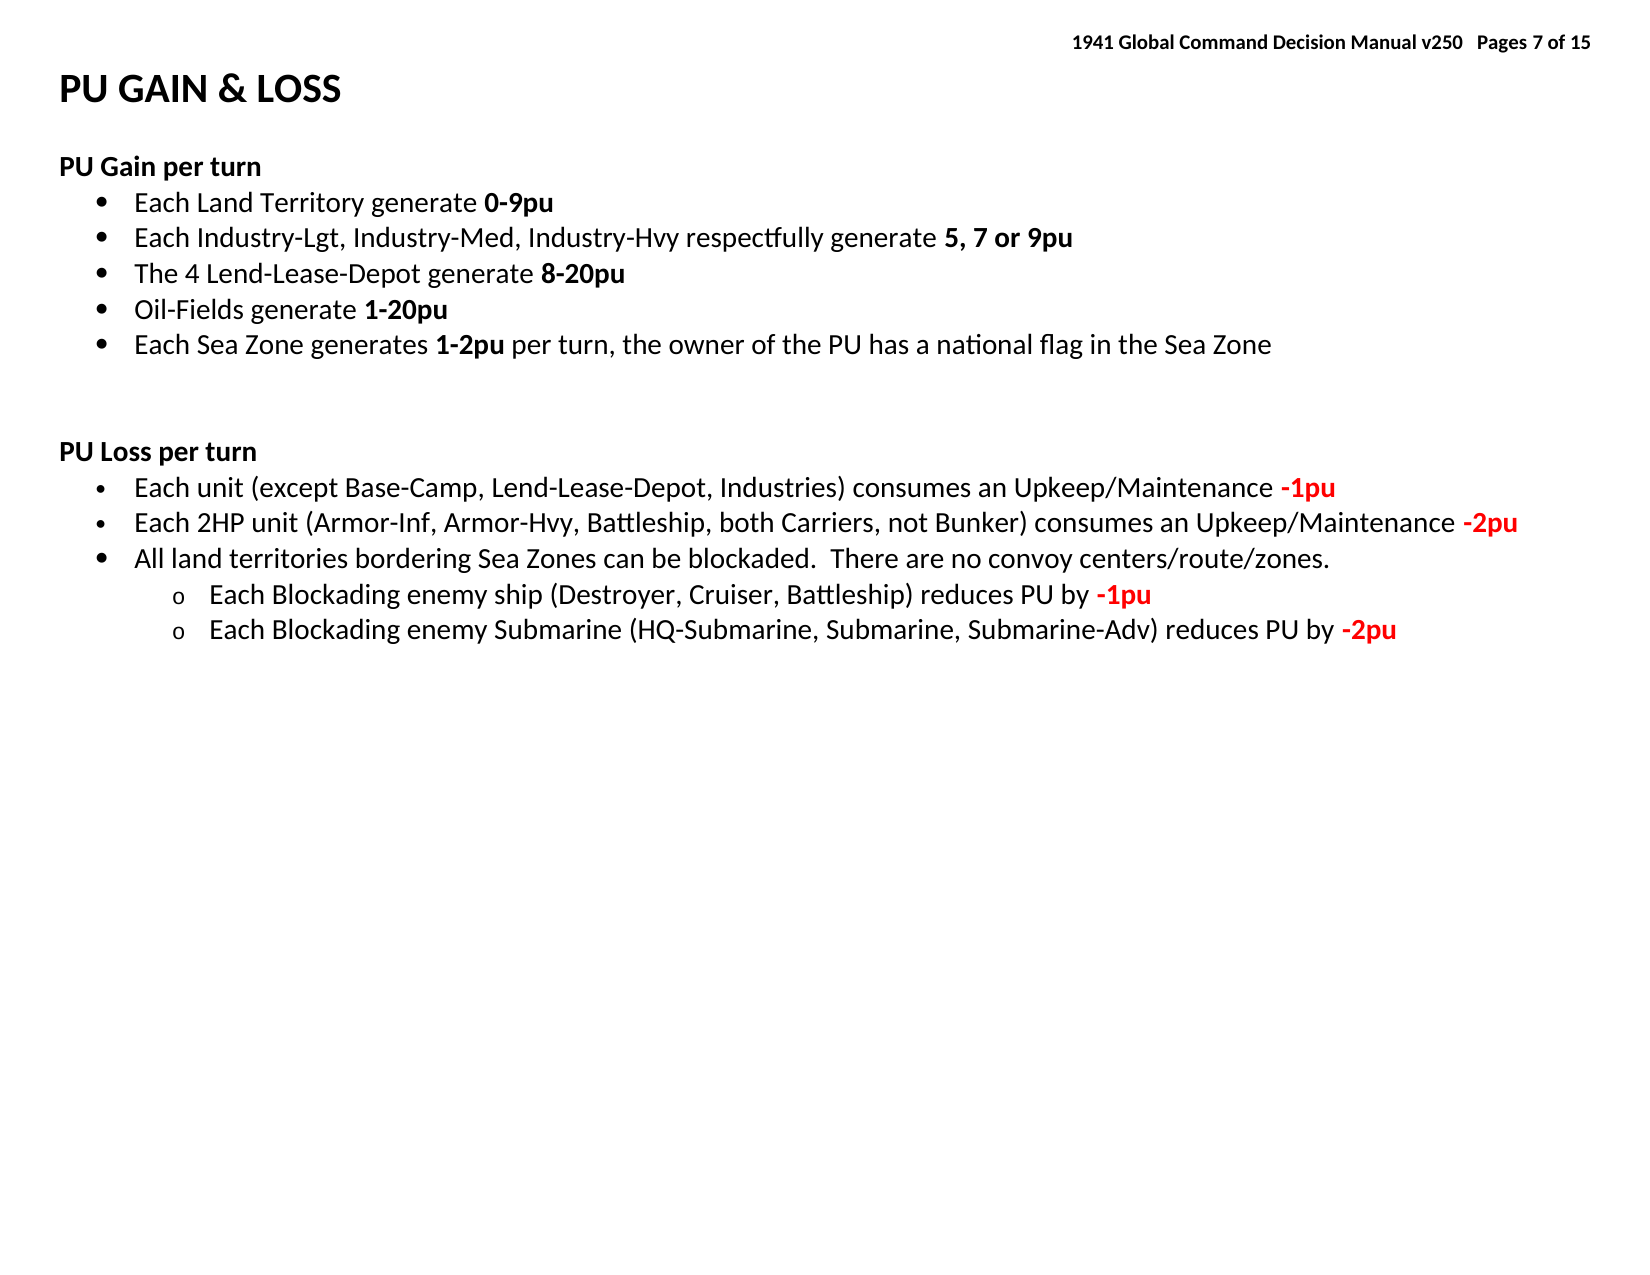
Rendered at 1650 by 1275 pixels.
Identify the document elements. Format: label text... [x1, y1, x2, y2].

list The 4 Lend-Lease-Depot generate 8-20pu [97, 255, 1591, 291]
list Each Blockading enemy Submarine (HQ-Submarine, Submarine, Submarine-Adv) reduces PU by -2pu [172, 611, 1591, 647]
list Oil-Fields generate 1-20pu [97, 291, 1591, 326]
list Each unit (except Base-Camp, Lend-Lease-Depot, Industries) consumes an Upkeep/Maintenance -1pu [97, 469, 1591, 504]
list Each 2HP unit (Armor-Inf, Armor-Hvy, Battleship, both Carriers, not Bunker) consumes an Upkeep/Maintenance -2pu [97, 504, 1591, 540]
list Each Sea Zone generates 1-2pu per turn, the owner of the PU has a national flag in the Sea Zone [97, 326, 1591, 362]
text PU GAIN & LOSS [59, 62, 1591, 113]
text PU Loss per turn [59, 433, 1591, 469]
list All land territories bordering Sea Zones can be blockaded. There are no convoy centers/route/zones. [97, 540, 1591, 576]
list Each Land Territory generate 0-9pu [97, 184, 1591, 219]
text PU Gain per turn [59, 148, 1591, 184]
list Each Blockading enemy ship (Destroyer, Cruiser, Battleship) reduces PU by -1pu [172, 576, 1591, 611]
list Each Industry-Lgt, Industry-Med, Industry-Hvy respectfully generate 5, 7 or 9pu [97, 219, 1591, 255]
